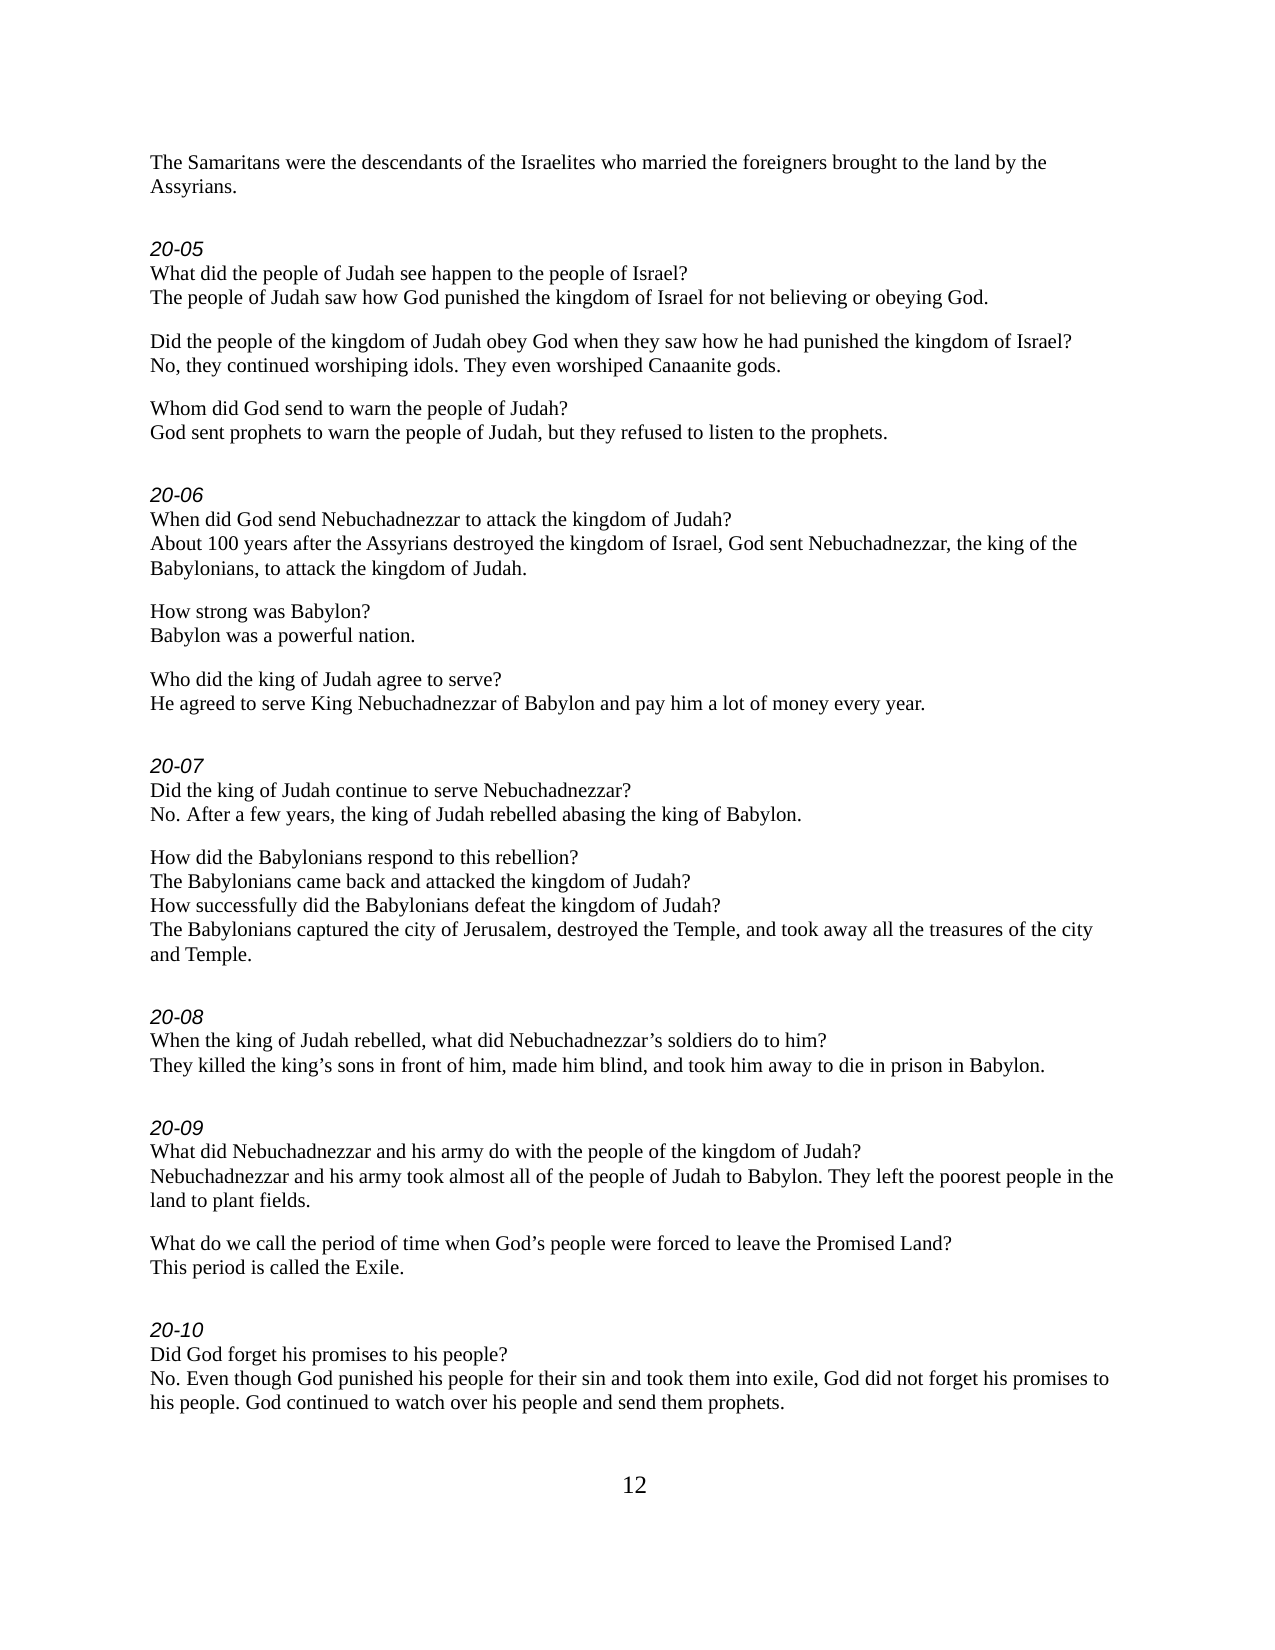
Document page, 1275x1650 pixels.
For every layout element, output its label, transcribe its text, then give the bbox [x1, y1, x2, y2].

subtitle 20-05 [150, 237, 1125, 261]
text When did God send Nebuchadnezzar to attack the kingdom of Judah? About 100 years after the Assyrians destroyed the kingdom of Israel, God sent Nebuchadnezzar, the king of the Babylonians, to attack the kingdom of Judah. [150, 507, 1125, 579]
text Who did the king of Judah agree to serve? He agreed to serve King Nebuchadnezzar of Babylon and pay him a lot of money every year. [150, 667, 1125, 715]
text What did Nebuchadnezzar and his army do with the people of the kingdom of Judah? Nebuchadnezzar and his army took almost all of the people of Judah to Babylon. They left the poorest people in the land to plant fields. [150, 1139, 1125, 1212]
text What do we call the period of time when God’s people were forced to leave the Promised Land? This period is called the Exile. [150, 1231, 1125, 1279]
text How strong was Babylon? Babylon was a powerful nation. [150, 599, 1125, 647]
text The Samaritans were the descendants of the Israelites who married the foreigners brought to the land by the Assyrians. [150, 150, 1125, 198]
text Did God forget his promises to his people? No. Even though God punished his people for their sin and took them into exile, God did not forget his promises to his people. God continued to watch over his people and send them prophets. [150, 1342, 1125, 1414]
text Whom did God send to warn the people of Judah? God sent prophets to warn the people of Judah, but they refused to listen to the prophets. [150, 396, 1125, 444]
text When the king of Judah rebelled, what did Nebuchadnezzar’s soldiers do to him? They killed the king’s sons in front of him, made him blind, and took him away to die in prison in Babylon. [150, 1028, 1125, 1077]
subtitle 20-07 [150, 754, 1125, 778]
subtitle 20-08 [150, 1004, 1125, 1028]
text Did the people of the kingdom of Judah obey God when they saw how he had punished the kingdom of Israel? No, they continued worshiping idols. They even worshiped Canaanite gods. [150, 329, 1125, 377]
subtitle 20-09 [150, 1116, 1125, 1139]
text How did the Babylonians respond to this rebellion? The Babylonians came back and attacked the kingdom of Judah? How successfully did the Babylonians defeat the kingdom of Judah? The Babylonians captured the city of Jerusalem, destroyed the Temple, and took away all the treasures of the city and Temple. [150, 845, 1125, 966]
subtitle 20-06 [150, 483, 1125, 507]
text Did the king of Judah continue to serve Nebuchadnezzar? No. After a few years, the king of Judah rebelled abasing the king of Babylon. [150, 778, 1125, 826]
text What did the people of Judah see happen to the people of Israel? The people of Judah saw how God punished the kingdom of Israel for not believing or obeying God. [150, 261, 1125, 309]
subtitle 20-10 [150, 1318, 1125, 1342]
